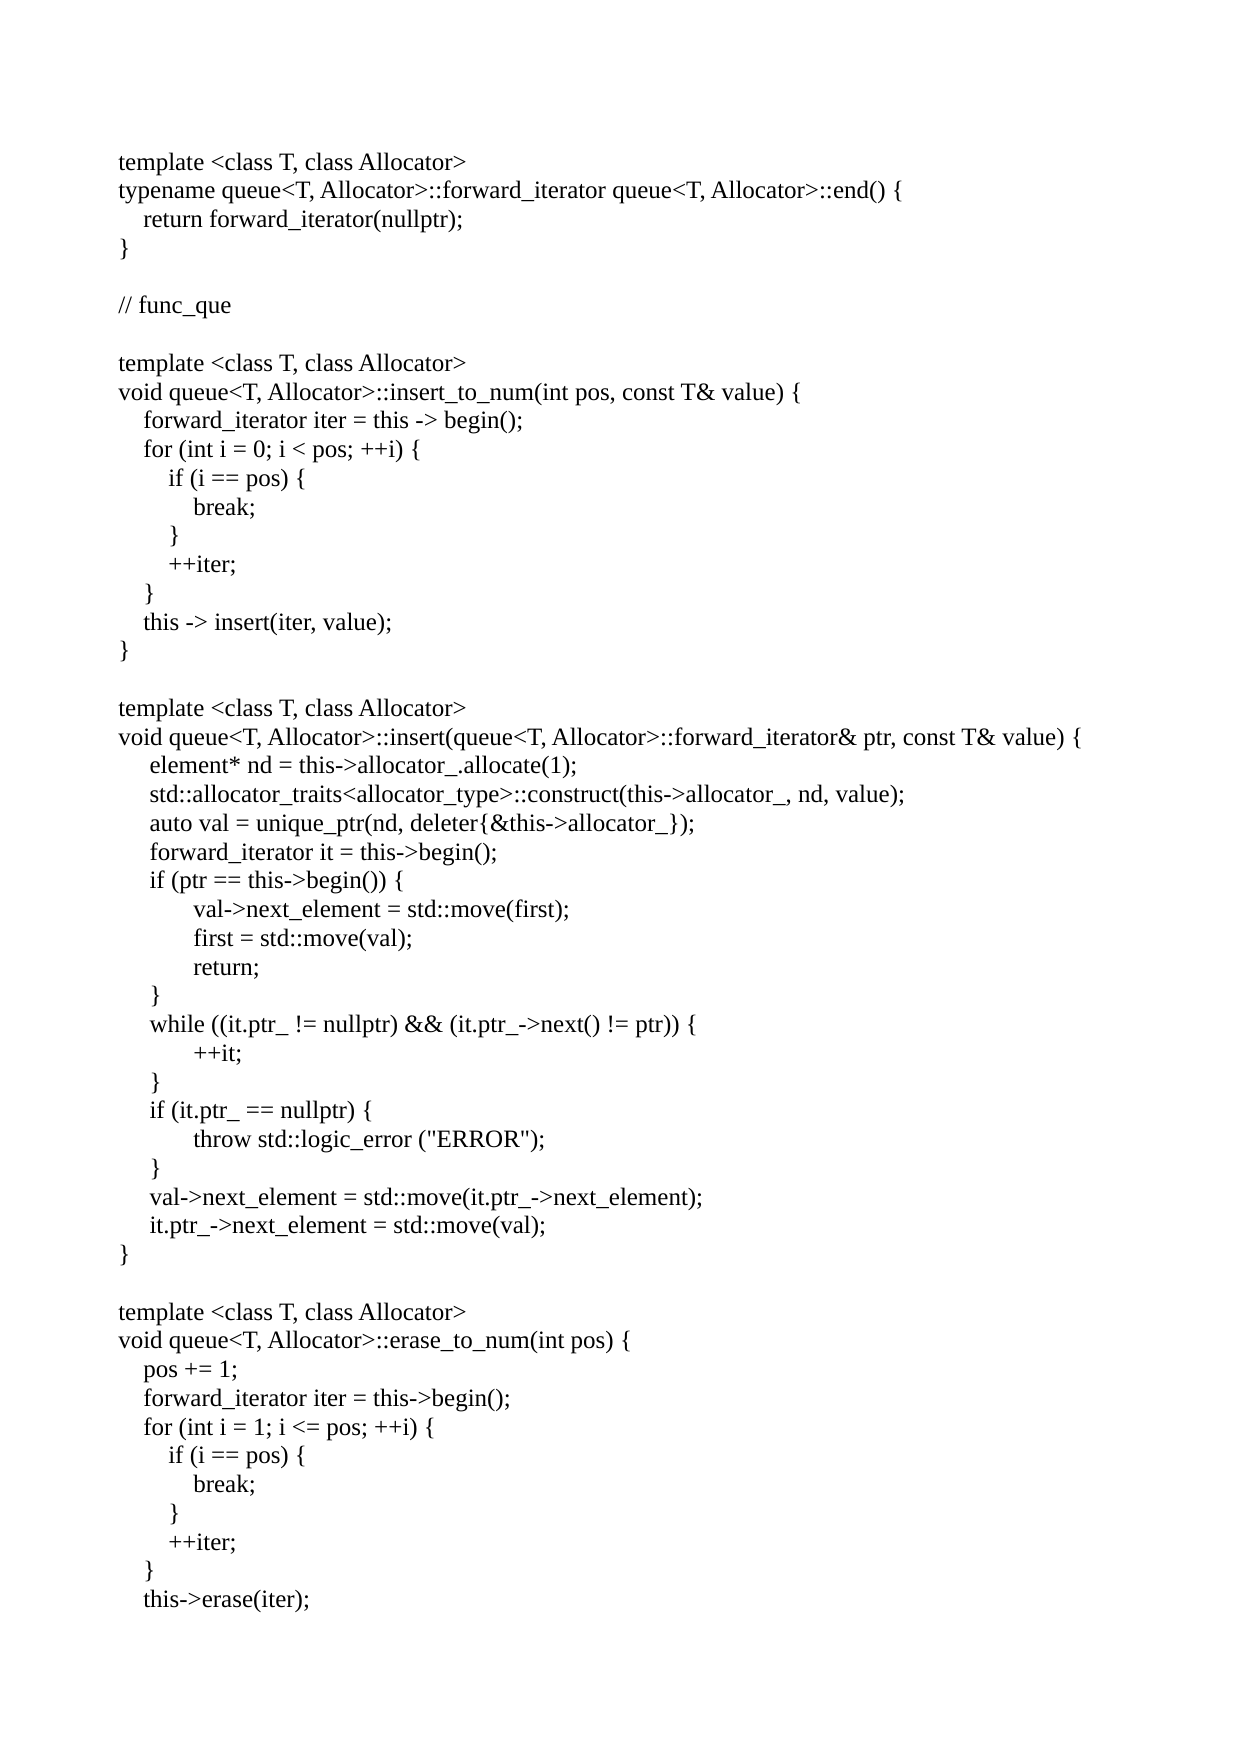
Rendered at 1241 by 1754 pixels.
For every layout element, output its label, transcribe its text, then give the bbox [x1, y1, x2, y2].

text std::allocator_traits<allocator_type>::construct(this->allocator_, nd, value); [118, 779, 1122, 808]
text ++iter; [118, 549, 1122, 578]
text element* nd = this->allocator_.allocate(1); [118, 751, 1122, 779]
text this->erase(iter); [118, 1584, 1122, 1613]
text } [118, 1498, 1122, 1527]
text if (i == pos) { [118, 463, 1122, 492]
text break; [118, 492, 1122, 521]
text return; [118, 952, 1122, 981]
text forward_iterator iter = this -> begin(); [118, 406, 1122, 434]
text ++it; [118, 1038, 1122, 1067]
text void queue<T, Allocator>::erase_to_num(int pos) { [118, 1326, 1122, 1354]
text forward_iterator iter = this->begin(); [118, 1383, 1122, 1412]
text } [118, 1067, 1122, 1096]
text template <class T, class Allocator> [118, 147, 1122, 176]
text // func_que [118, 291, 1122, 319]
text } [118, 981, 1122, 1009]
text val->next_element = std::move(it.ptr_->next_element); [118, 1182, 1122, 1211]
text } [118, 1556, 1122, 1584]
text auto val = unique_ptr(nd, deleter{&this->allocator_}); [118, 808, 1122, 837]
text throw std::logic_error ("ERROR"); [118, 1124, 1122, 1153]
text break; [118, 1469, 1122, 1498]
text template <class T, class Allocator> [118, 693, 1122, 722]
text for (int i = 0; i < pos; ++i) { [118, 434, 1122, 463]
text forward_iterator it = this->begin(); [118, 837, 1122, 866]
text } [118, 636, 1122, 664]
text if (i == pos) { [118, 1441, 1122, 1469]
text void queue<T, Allocator>::insert_to_num(int pos, const T& value) { [118, 377, 1122, 406]
text for (int i = 1; i <= pos; ++i) { [118, 1412, 1122, 1441]
text } [118, 233, 1122, 262]
text pos += 1; [118, 1354, 1122, 1383]
text first = std::move(val); [118, 923, 1122, 952]
text val->next_element = std::move(first); [118, 894, 1122, 923]
text return forward_iterator(nullptr); [118, 204, 1122, 233]
text ++iter; [118, 1527, 1122, 1556]
text if (ptr == this->begin()) { [118, 866, 1122, 894]
text } [118, 521, 1122, 549]
text it.ptr_->next_element = std::move(val); [118, 1211, 1122, 1239]
text typename queue<T, Allocator>::forward_iterator queue<T, Allocator>::end() { [118, 176, 1122, 204]
text } [118, 1239, 1122, 1268]
text } [118, 1153, 1122, 1182]
text template <class T, class Allocator> [118, 348, 1122, 377]
text while ((it.ptr_ != nullptr) && (it.ptr_->next() != ptr)) { [118, 1009, 1122, 1038]
text } [118, 578, 1122, 607]
text this -> insert(iter, value); [118, 607, 1122, 636]
text template <class T, class Allocator> [118, 1297, 1122, 1326]
text if (it.ptr_ == nullptr) { [118, 1096, 1122, 1124]
text void queue<T, Allocator>::insert(queue<T, Allocator>::forward_iterator& ptr, const T& value) { [118, 722, 1122, 751]
